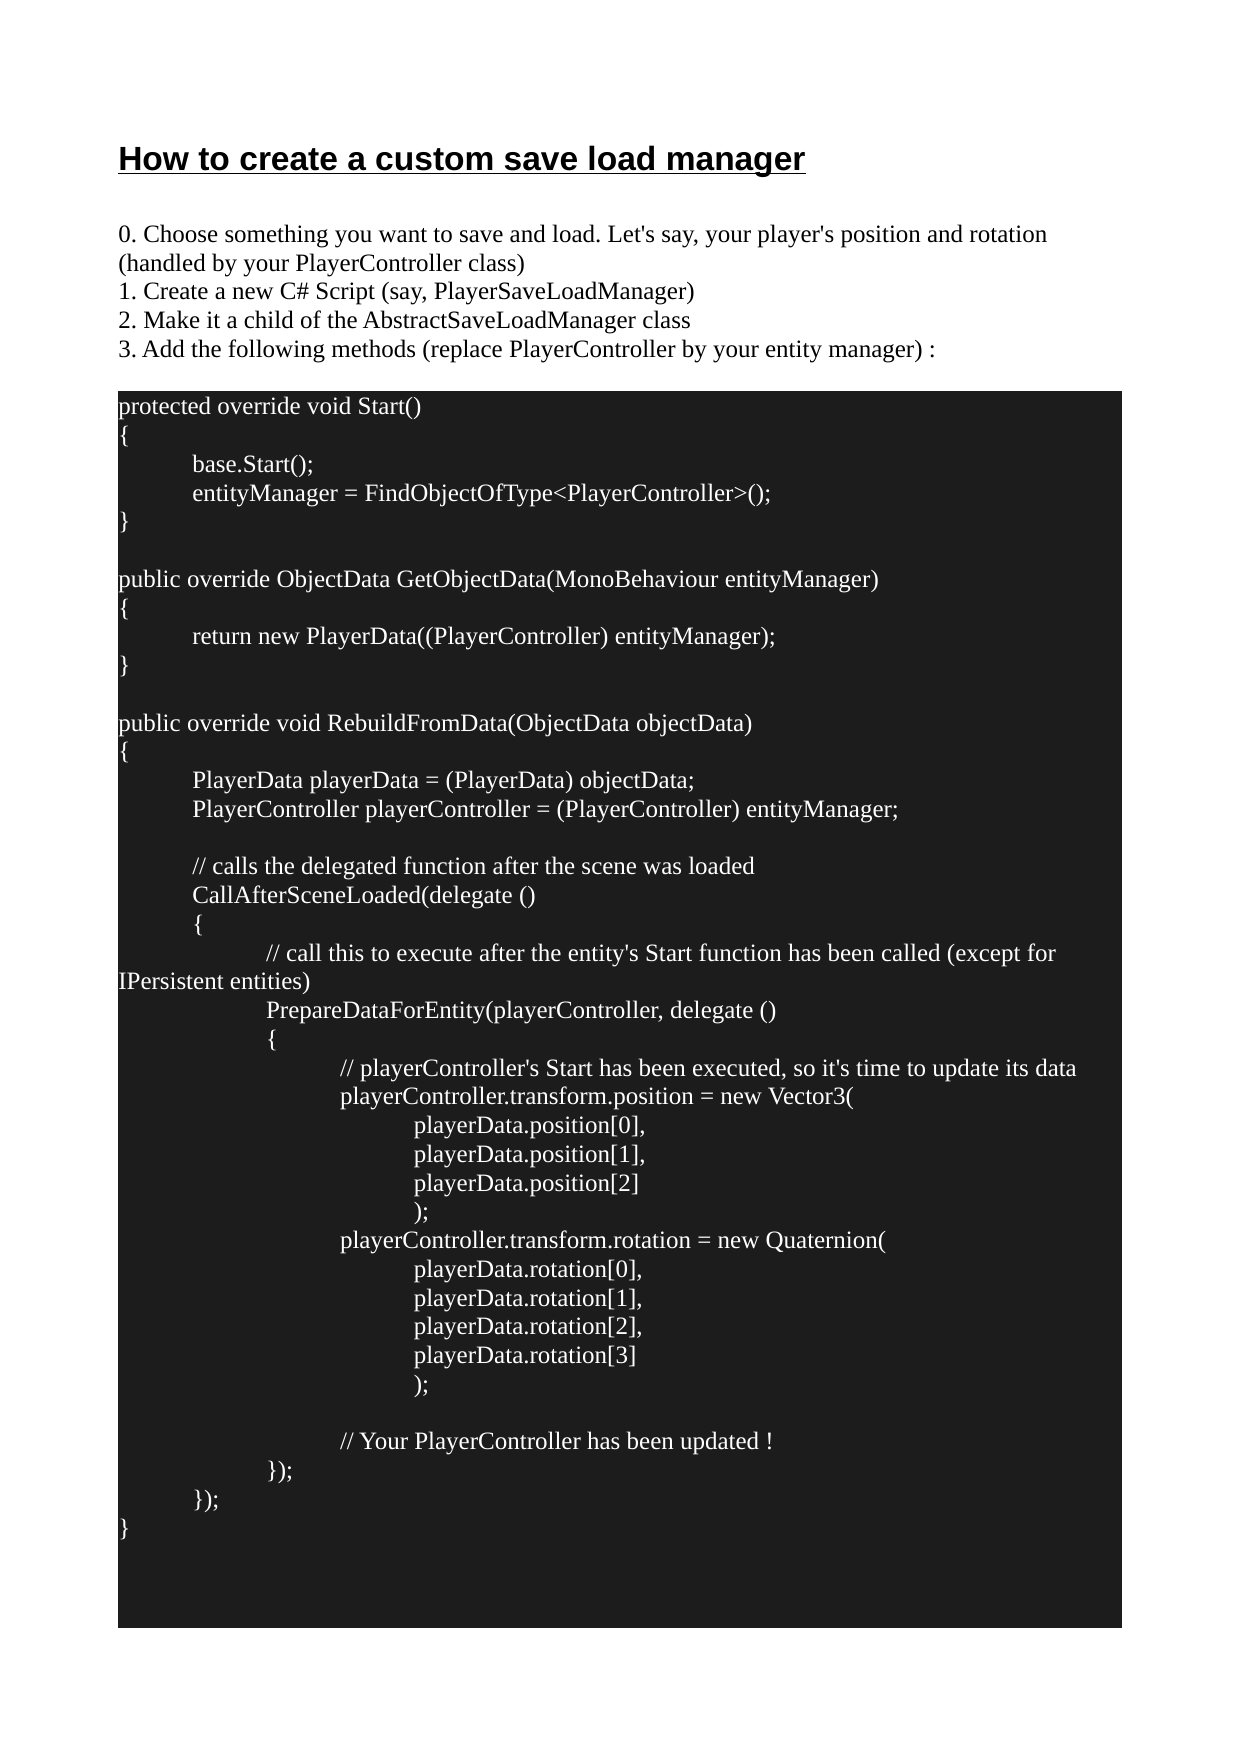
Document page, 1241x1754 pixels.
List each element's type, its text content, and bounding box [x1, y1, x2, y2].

text playerController.transform.rotation = new Quaternion( [118, 1225, 1122, 1254]
text playerData.rotation[0], [118, 1254, 1122, 1283]
subtitle How to create a custom save load manager [118, 139, 1122, 178]
text 3. Add the following methods (replace PlayerController by your entity manager) : [118, 334, 1122, 363]
text { [118, 736, 1122, 765]
text // calls the delegated function after the scene was loaded [118, 851, 1122, 880]
text { [118, 593, 1122, 621]
text 2. Make it a child of the AbstractSaveLoadManager class [118, 305, 1122, 334]
text playerData.position[0], [118, 1110, 1122, 1139]
text protected override void Start() [118, 391, 1122, 420]
text PlayerData playerData = (PlayerData) objectData; [118, 765, 1122, 794]
text public override ObjectData GetObjectData(MonoBehaviour entityManager) [118, 564, 1122, 593]
text public override void RebuildFromData(ObjectData objectData) [118, 708, 1122, 736]
text playerData.rotation[2], [118, 1311, 1122, 1340]
text // Your PlayerController has been updated ! [118, 1426, 1122, 1455]
text // playerController's Start has been executed, so it's time to update its data [118, 1053, 1122, 1081]
text }); [118, 1455, 1122, 1484]
text 0. Choose something you want to save and load. Let's say, your player's position and rotation (handled by your PlayerController class) [118, 219, 1122, 276]
text ); [118, 1196, 1122, 1225]
text base.Start(); [118, 449, 1122, 478]
text { [118, 909, 1122, 938]
text entityManager = FindObjectOfType<PlayerController>(); [118, 478, 1122, 506]
text playerData.position[1], [118, 1139, 1122, 1168]
text playerData.position[2] [118, 1168, 1122, 1196]
text { [118, 1024, 1122, 1053]
text } [118, 506, 1122, 535]
text ); [118, 1369, 1122, 1398]
text PlayerController playerController = (PlayerController) entityManager; [118, 794, 1122, 823]
text CallAfterSceneLoaded(delegate () [118, 880, 1122, 909]
text } [118, 650, 1122, 679]
text }); [118, 1484, 1122, 1513]
text } [118, 1513, 1122, 1541]
text 1. Create a new C# Script (say, PlayerSaveLoadManager) [118, 276, 1122, 305]
text playerData.rotation[1], [118, 1283, 1122, 1311]
text playerData.rotation[3] [118, 1340, 1122, 1369]
text { [118, 420, 1122, 449]
text playerController.transform.position = new Vector3( [118, 1081, 1122, 1110]
text // call this to execute after the entity's Start function has been called (except for IPersistent entities) [118, 938, 1122, 995]
text return new PlayerData((PlayerController) entityManager); [118, 621, 1122, 650]
text PrepareDataForEntity(playerController, delegate () [118, 995, 1122, 1024]
